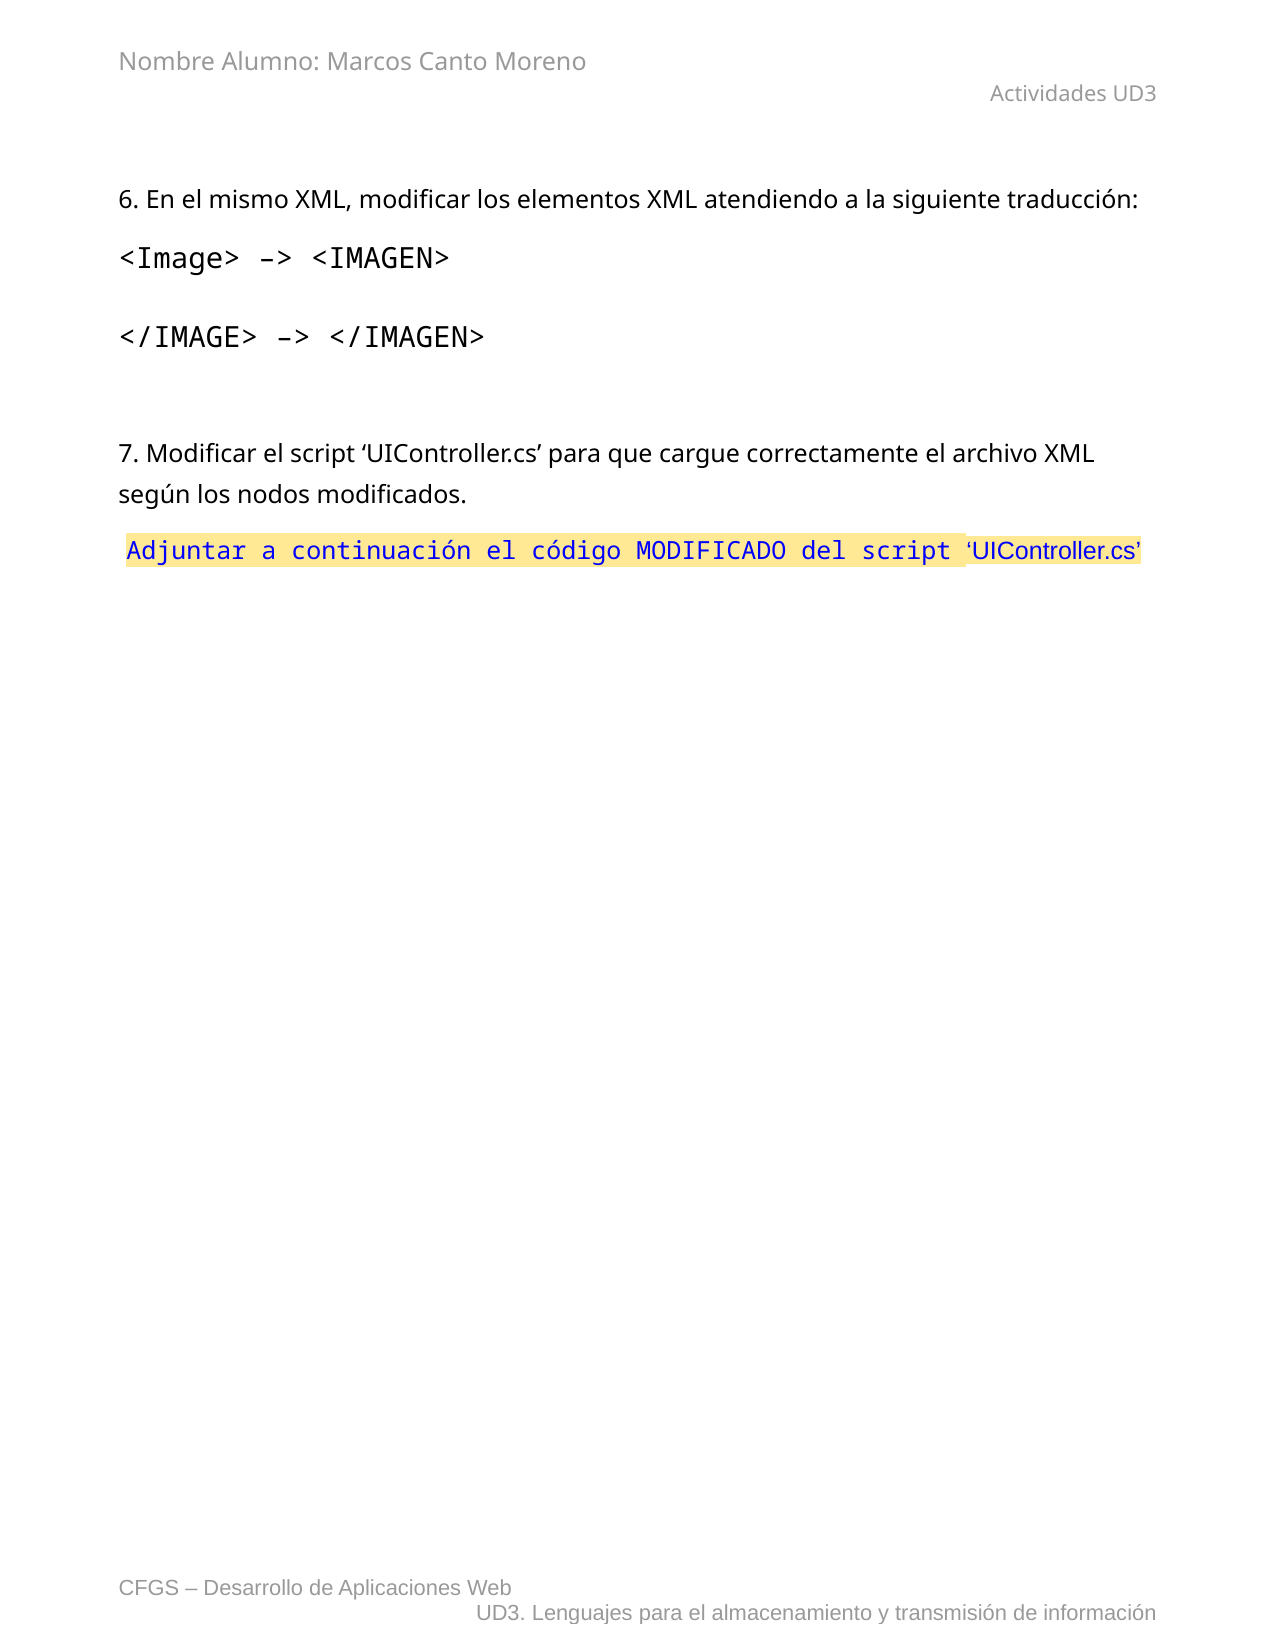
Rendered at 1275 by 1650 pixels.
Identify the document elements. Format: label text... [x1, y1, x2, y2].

text 7. Modificar el script ‘UIController.cs’ para que cargue correctamente el archivo XML según los nodos modificados. [118, 436, 1157, 511]
text <Image> –> <IMAGEN> [118, 237, 1157, 277]
text Adjuntar a continuación el código MODIFICADO del script ‘UIController.cs’ [118, 532, 1157, 567]
text 6. En el mismo XML, modificar los elementos XML atendiendo a la siguiente traducción: [118, 182, 1157, 216]
text </IMAGE> –> </IMAGEN> [118, 317, 1157, 356]
